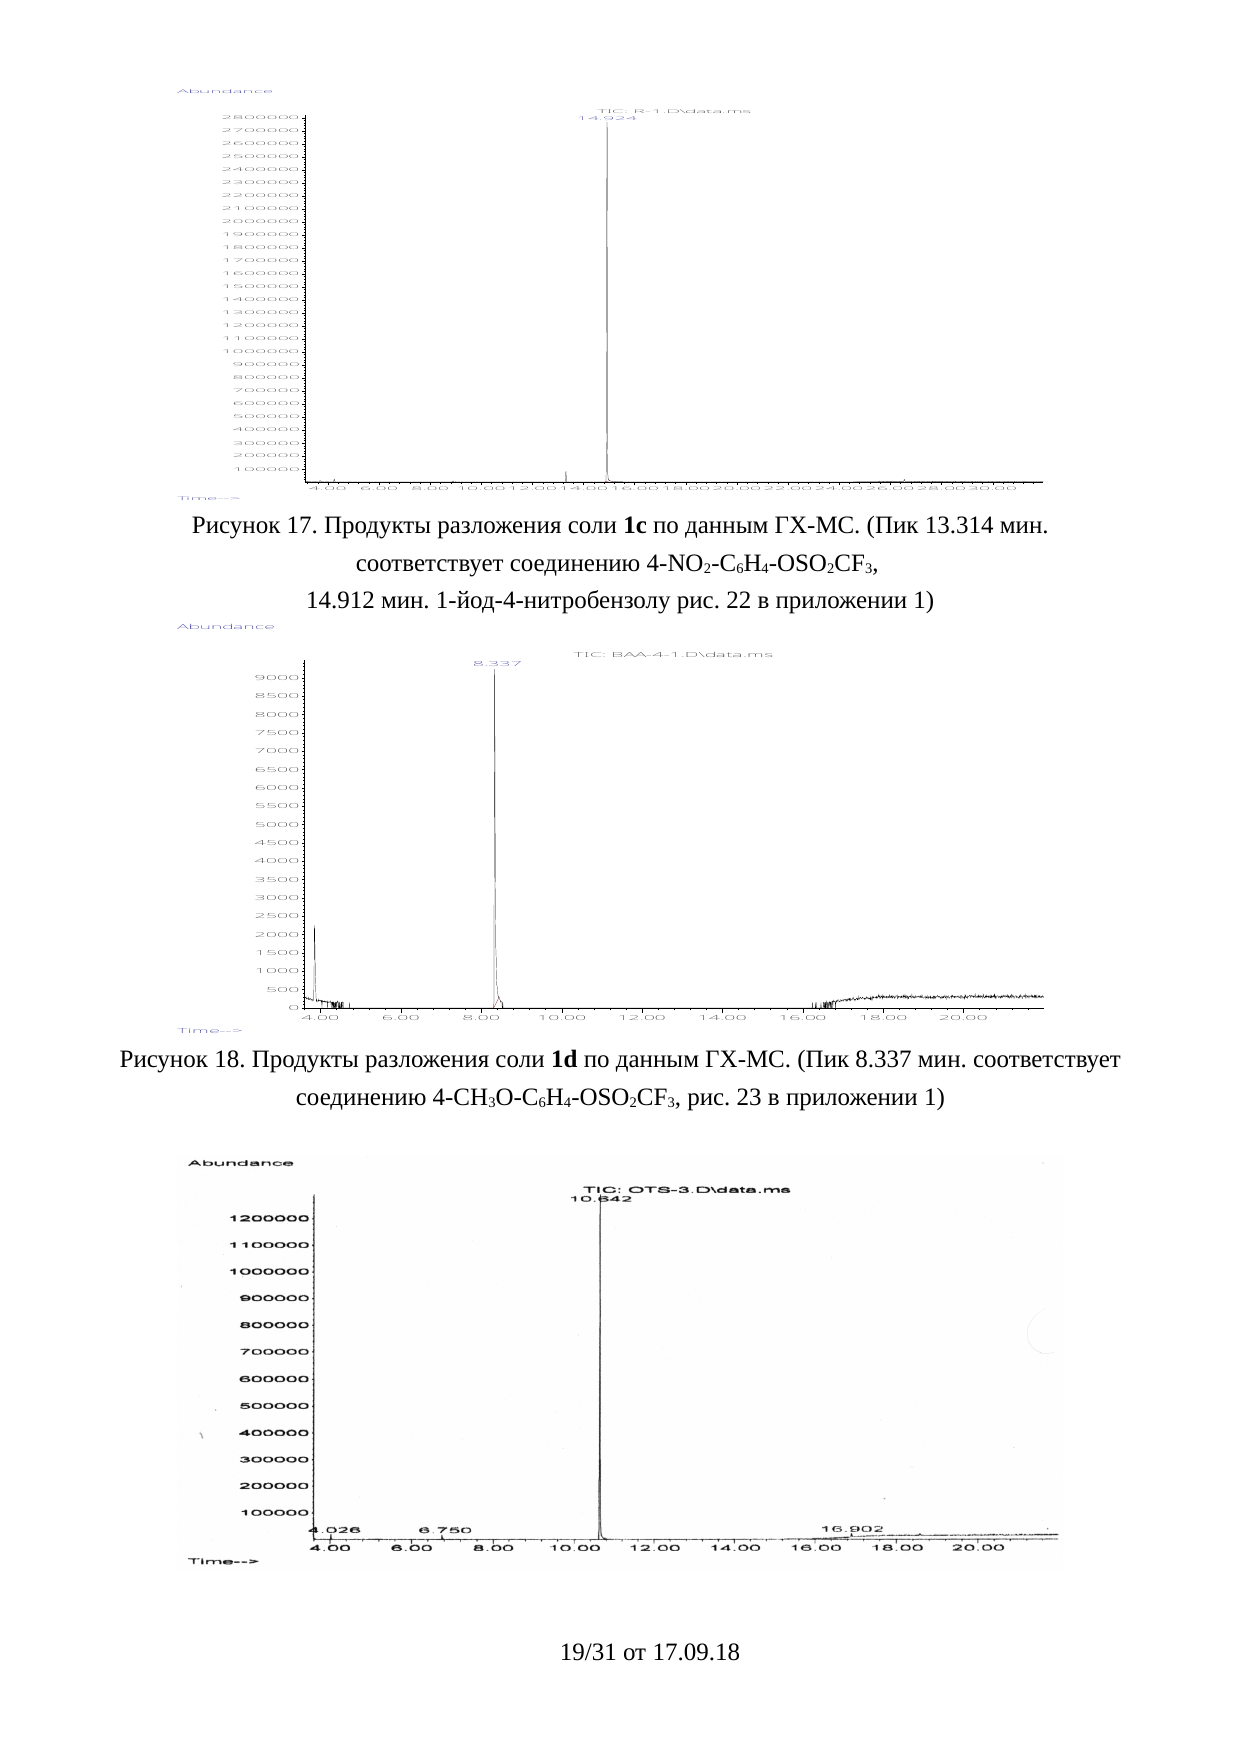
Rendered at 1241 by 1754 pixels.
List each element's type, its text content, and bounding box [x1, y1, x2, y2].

text Рисунок 17. Продукты разложения соли 1c по данным ГХ-МС. (Пик 13.314 мин. соответствует соединению 4-NO2-C6H4-OSO2CF3, [118, 511, 1122, 577]
text Рисунок 18. Продукты разложения соли 1d по данным ГХ-МС. (Пик 8.337 мин. соответствует соединению 4-CH3О-C6H4-OSO2CF3, рис. 23 в приложении 1) [118, 1044, 1122, 1110]
text 14.912 мин. 1-йод-4-нитробензолу рис. 22 в приложении 1) [118, 585, 1122, 614]
picture [177, 1156, 1063, 1570]
